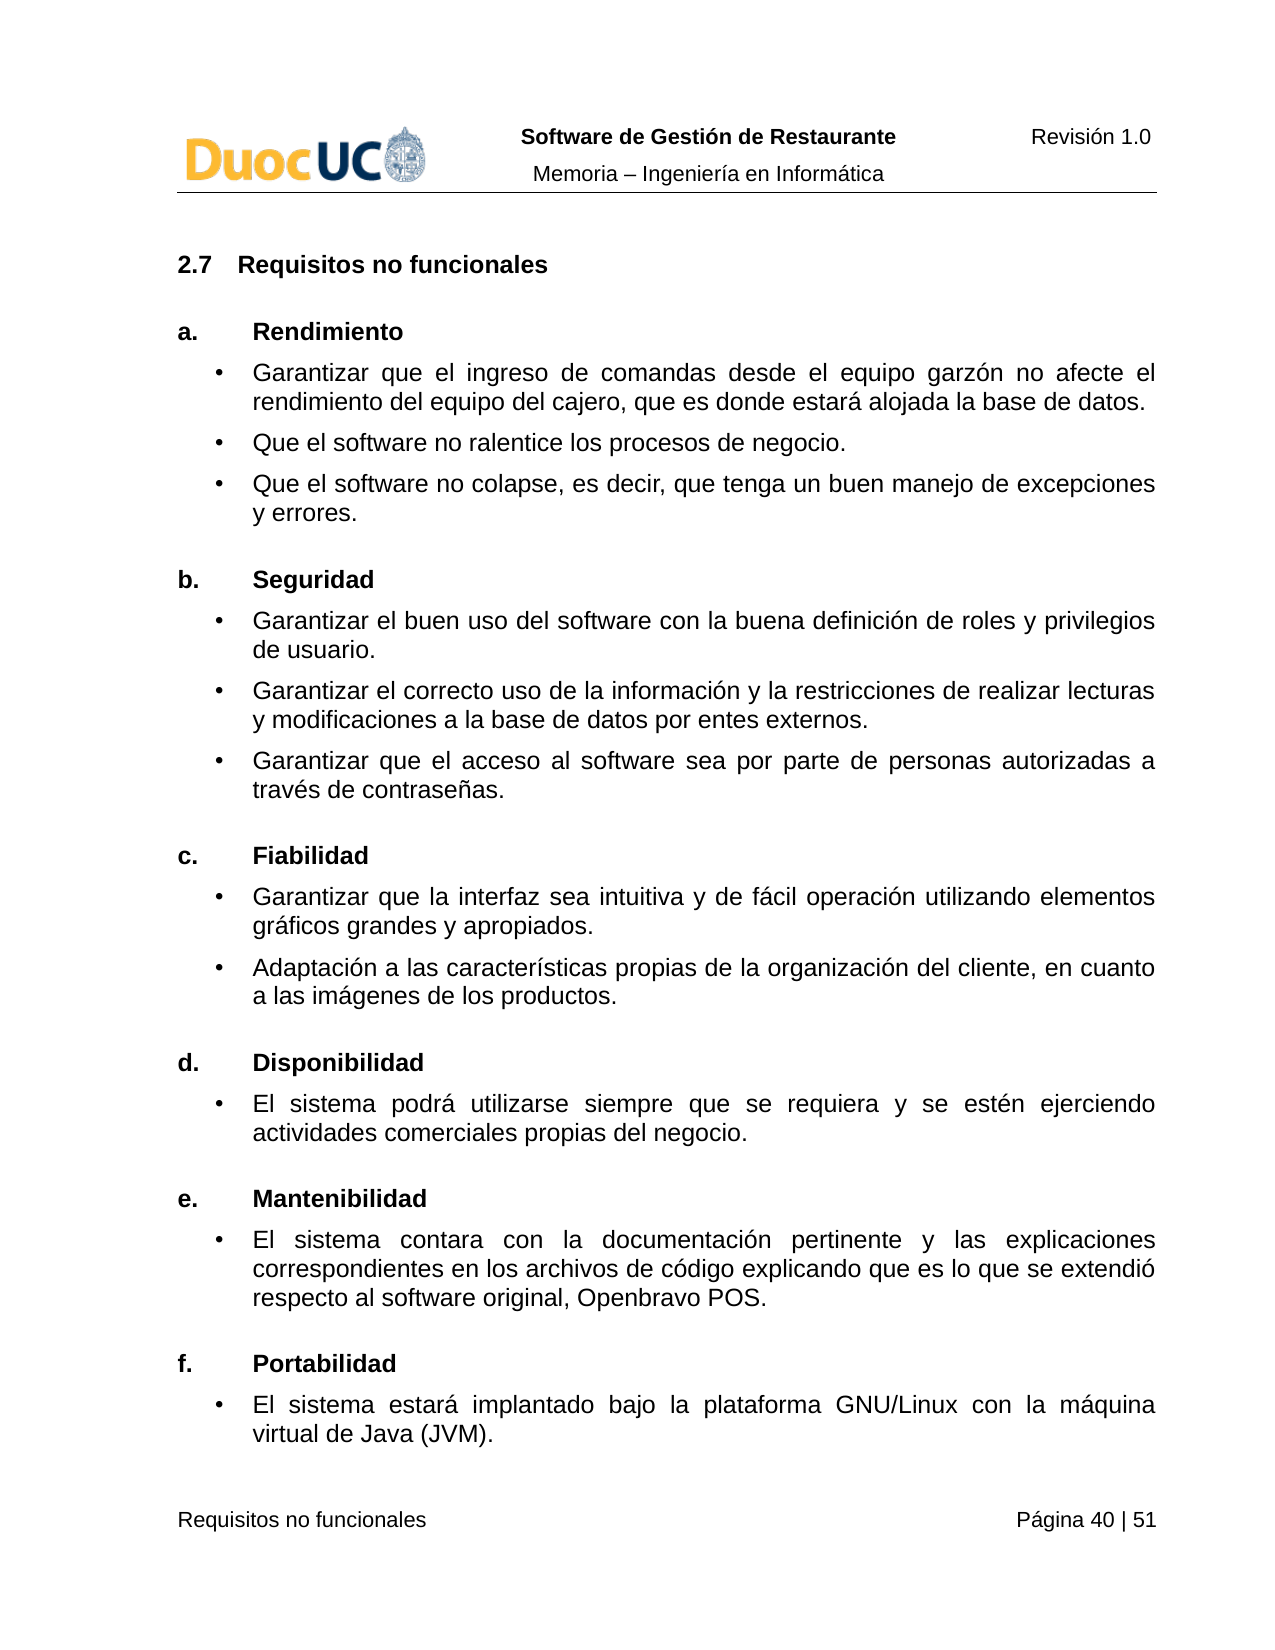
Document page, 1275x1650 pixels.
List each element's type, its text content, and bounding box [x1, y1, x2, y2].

subtitle Fiabilidad [177, 841, 1157, 870]
subtitle Disponibilidad [177, 1048, 1157, 1076]
subtitle Portabilidad [177, 1349, 1157, 1378]
list Adaptación a las características propias de la organización del cliente, en cuanto a las imágenes de los productos. [215, 952, 1157, 1010]
list Garantizar que el acceso al software sea por parte de personas autorizadas a través de contraseñas. [215, 746, 1157, 804]
list Garantizar el buen uso del software con la buena definición de roles y privilegios de usuario. [215, 606, 1157, 663]
picture [182, 123, 426, 187]
list Garantizar el correcto uso de la información y la restricciones de realizar lecturas y modificaciones a la base de datos por entes externos. [215, 676, 1157, 733]
subtitle Rendimiento [177, 317, 1157, 346]
list Que el software no colapse, es decir, que tenga un buen manejo de excepciones y errores. [215, 469, 1157, 527]
list Que el software no ralentice los procesos de negocio. [215, 428, 1157, 457]
subtitle Mantenibilidad [177, 1184, 1157, 1213]
list Garantizar que el ingreso de comandas desde el equipo garzón no afecte el rendimiento del equipo del cajero, que es donde estará alojada la base de datos. [215, 358, 1157, 416]
subtitle Seguridad [177, 564, 1157, 593]
subtitle Requisitos no funcionales [177, 251, 1157, 279]
list El sistema estará implantado bajo la plataforma GNU/Linux con la máquina virtual de Java (JVM). [215, 1390, 1157, 1448]
list El sistema contara con la documentación pertinente y las explicaciones correspondientes en los archivos de código explicando que es lo que se extendió respecto al software original, Openbravo POS. [215, 1225, 1157, 1312]
list Garantizar que la interfaz sea intuitiva y de fácil operación utilizando elementos gráficos grandes y apropiados. [215, 882, 1157, 940]
list El sistema podrá utilizarse siempre que se requiera y se estén ejerciendo actividades comerciales propias del negocio. [215, 1089, 1157, 1146]
